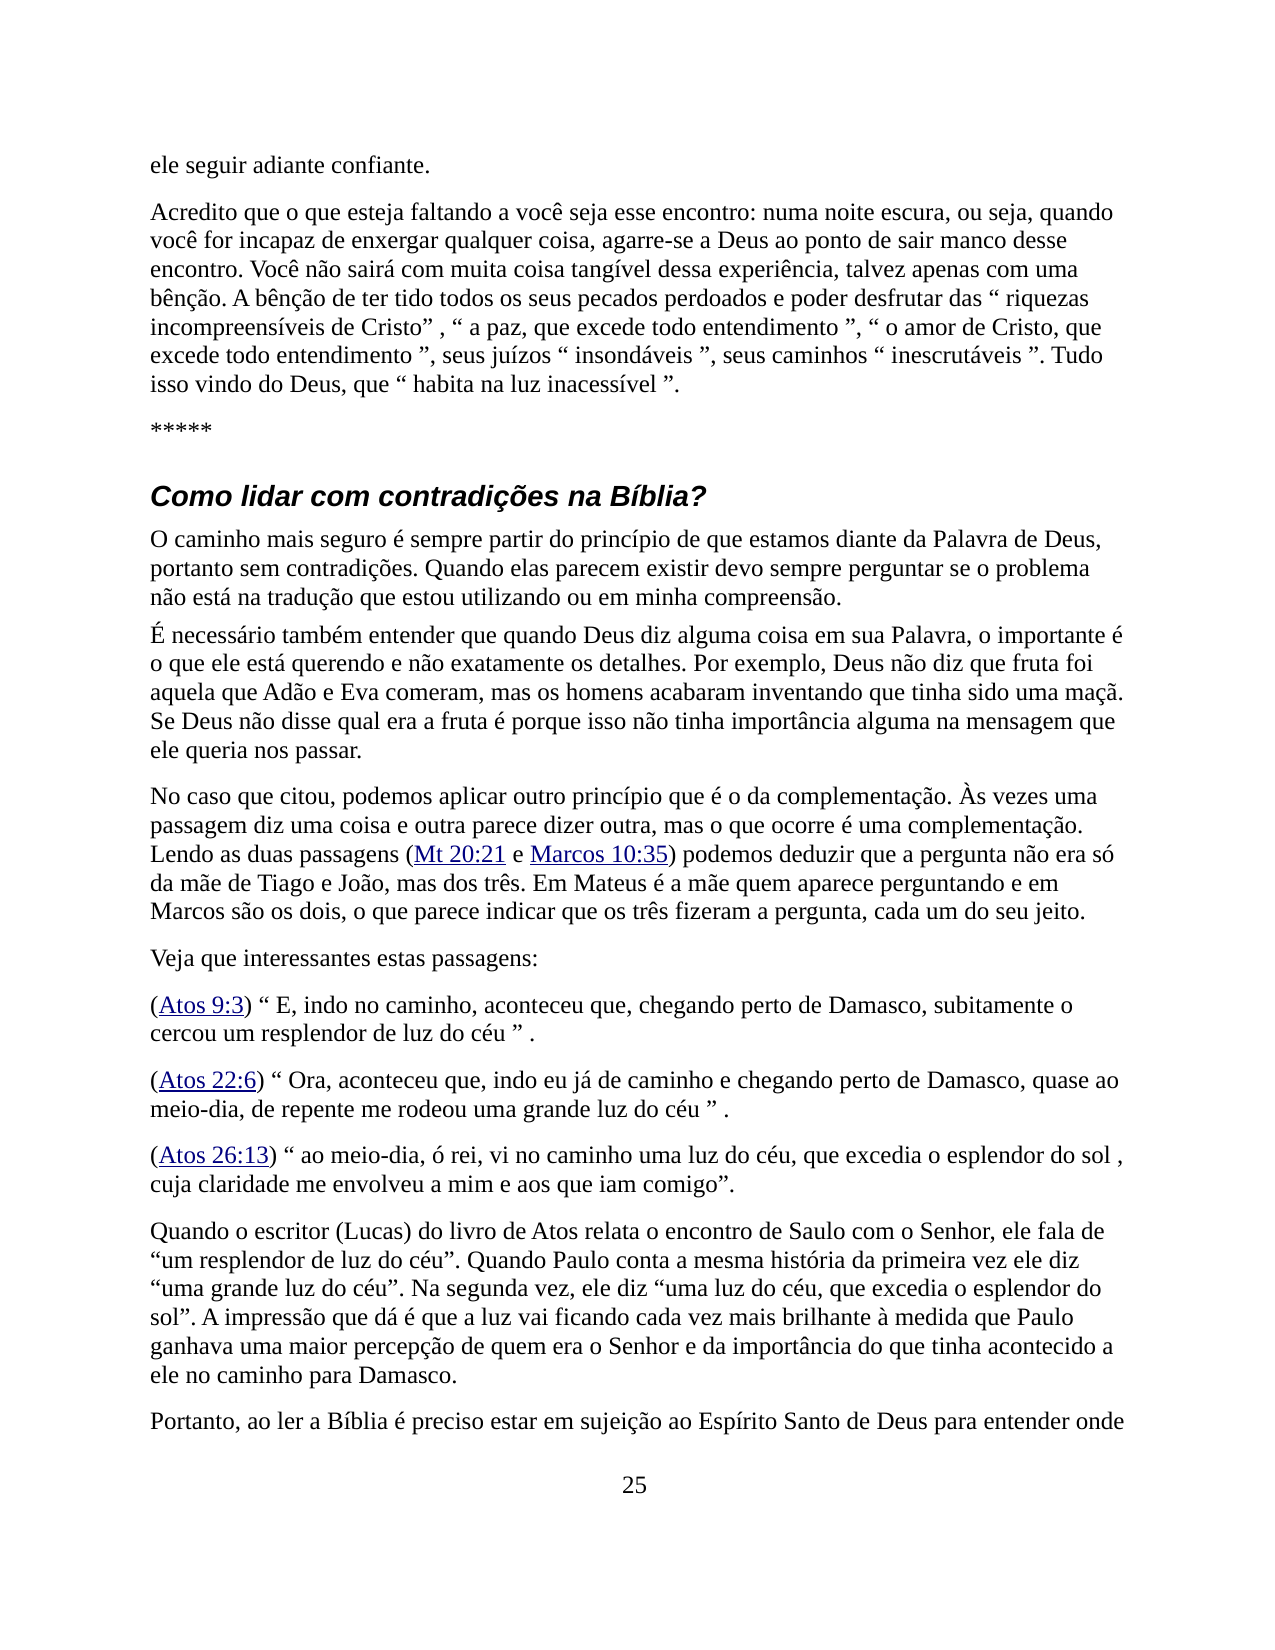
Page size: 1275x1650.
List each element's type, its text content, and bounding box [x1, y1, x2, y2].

text Portanto, ao ler a Bíblia é preciso estar em sujeição ao Espírito Santo de Deus para entender onde [150, 1406, 1125, 1435]
text Quando o escritor (Lucas) do livro de Atos relata o encontro de Saulo com o Senhor, ele fala de “um resplendor de luz do céu”. Quando Paulo conta a mesma história da primeira vez ele diz “uma grande luz do céu”. Na segunda vez, ele diz “uma luz do céu, que excedia o esplendor do sol”. A impressão que dá é que a luz vai ficando cada vez mais brilhante à medida que Paulo ganhava uma maior percepção de quem era o Senhor e da importância do que tinha acontecido a ele no caminho para Damasco. [150, 1216, 1125, 1388]
text (Atos 22:6) “ Ora, aconteceu que, indo eu já de caminho e chegando perto de Damasco, quase ao meio-dia, de repente me rodeou uma grande luz do céu ” . [150, 1065, 1125, 1123]
text (Atos 26:13) “ ao meio-dia, ó rei, vi no caminho uma luz do céu, que excedia o esplendor do sol , cuja claridade me envolveu a mim e aos que iam comigo”. [150, 1141, 1125, 1198]
text Veja que interessantes estas passagens: [150, 943, 1125, 972]
text ele seguir adiante confiante. [150, 150, 1125, 179]
text No caso que citou, podemos aplicar outro princípio que é o da complementação. Às vezes uma passagem diz uma coisa e outra parece dizer outra, mas o que ocorre é uma complementação. Lendo as duas passagens (Mt 20:21 e Marcos 10:35) podemos deduzir que a pergunta não era só da mãe de Tiago e João, mas dos três. Em Mateus é a mãe quem aparece perguntando e em Marcos são os dois, o que parece indicar que os três fizeram a pergunta, cada um do seu jeito. [150, 781, 1125, 925]
text O caminho mais seguro é sempre partir do princípio de que estamos diante da Palavra de Deus, portanto sem contradições. Quando elas parecem existir devo sempre perguntar se o problema não está na tradução que estou utilizando ou em minha compreensão. [150, 524, 1125, 611]
text (Atos 9:3) “ E, indo no caminho, aconteceu que, chegando perto de Damasco, subitamente o cercou um resplendor de luz do céu ” . [150, 990, 1125, 1047]
subtitle Como lidar com contradições na Bíblia? [150, 478, 1125, 512]
text ***** [150, 416, 1125, 444]
text Acredito que o que esteja faltando a você seja esse encontro: numa noite escura, ou seja, quando você for incapaz de enxergar qualquer coisa, agarre-se a Deus ao ponto de sair manco desse encontro. Você não sairá com muita coisa tangível dessa experiência, talvez apenas com uma bênção. A bênção de ter tido todos os seus pecados perdoados e poder desfrutar das “ riquezas incompreensíveis de Cristo” , “ a paz, que excede todo entendimento ”, “ o amor de Cristo, que excede todo entendimento ”, seus juízos “ insondáveis ”, seus caminhos “ inescrutáveis ”. Tudo isso vindo do Deus, que “ habita na luz inacessível ”. [150, 197, 1125, 398]
text É necessário também entender que quando Deus diz alguma coisa em sua Palavra, o importante é o que ele está querendo e não exatamente os detalhes. Por exemplo, Deus não diz que fruta foi aquela que Adão e Eva comeram, mas os homens acabaram inventando que tinha sido uma maçã. Se Deus não disse qual era a fruta é porque isso não tinha importância alguma na mensagem que ele queria nos passar. [150, 620, 1125, 763]
